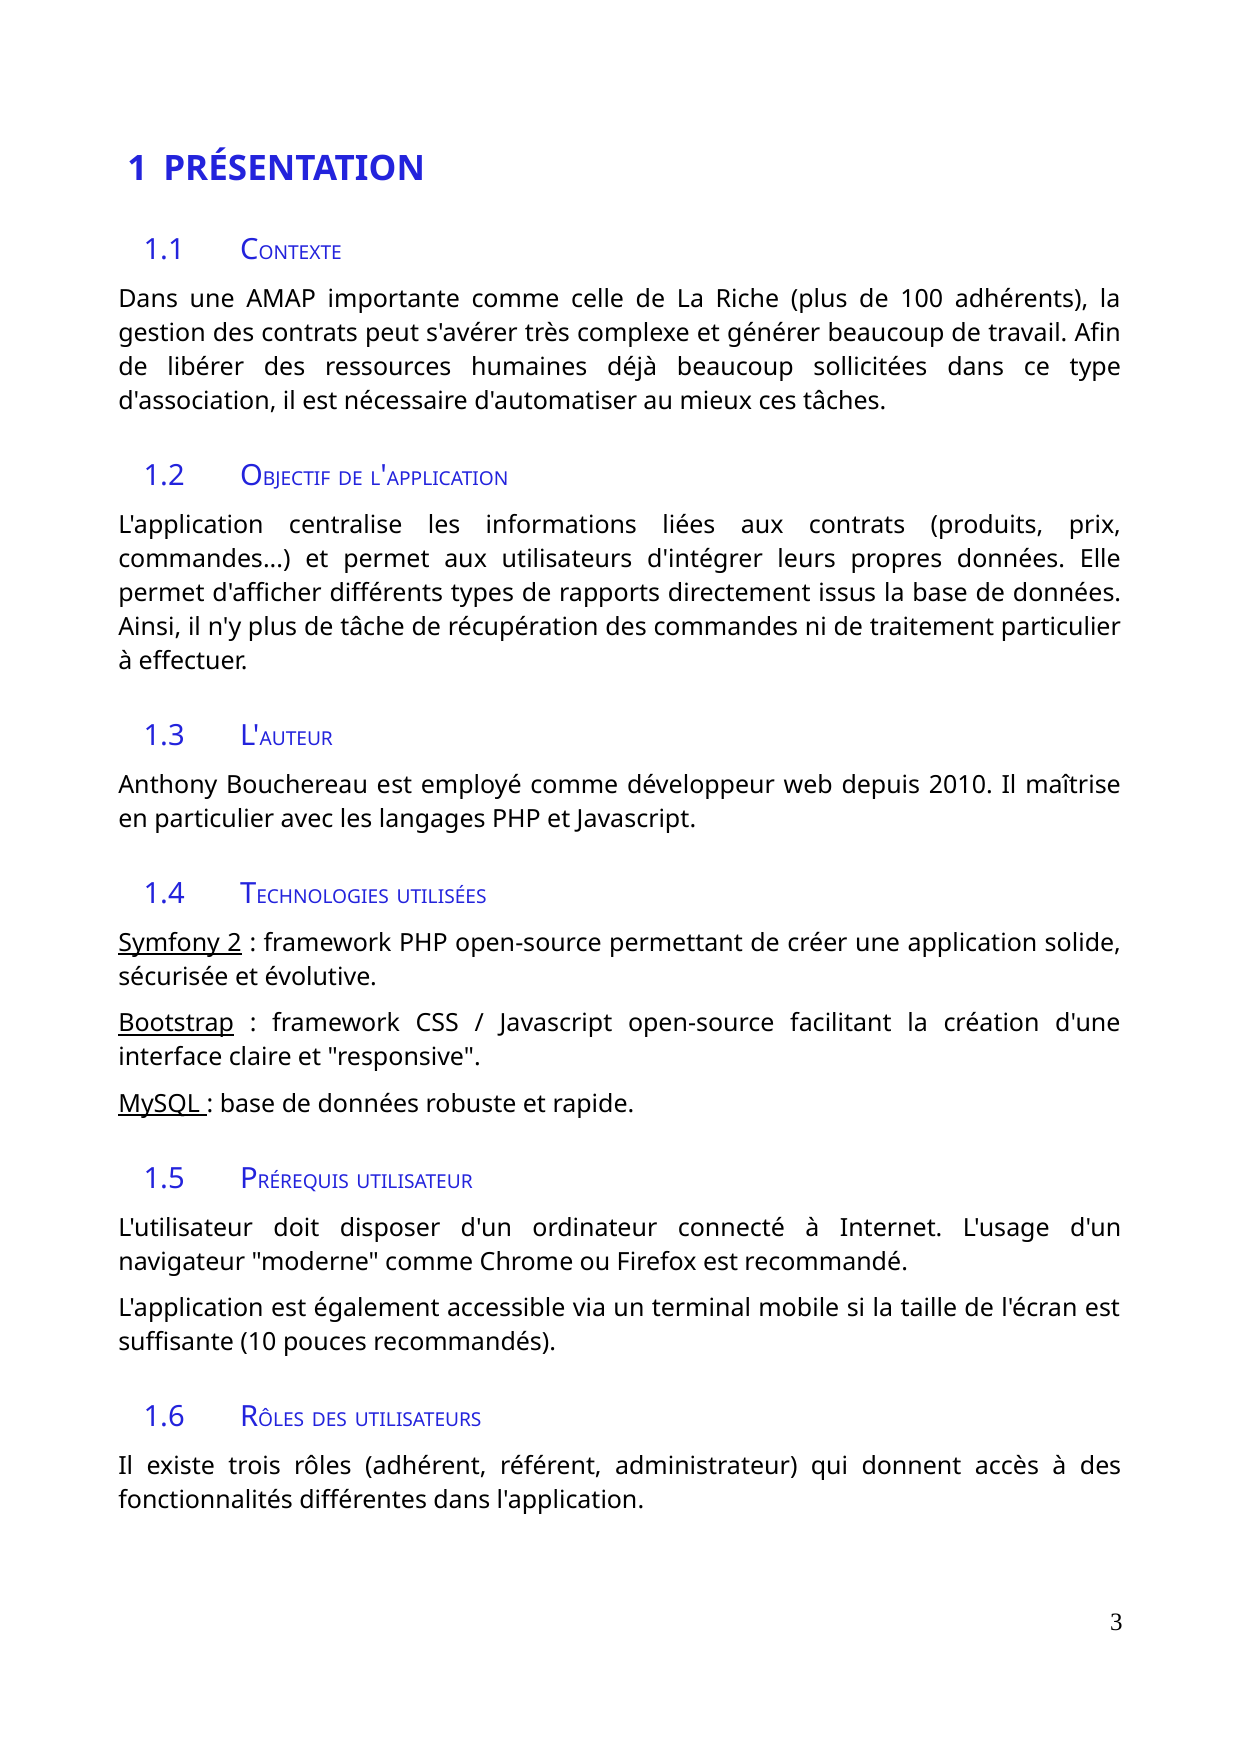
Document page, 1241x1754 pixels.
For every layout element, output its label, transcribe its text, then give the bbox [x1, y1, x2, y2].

text L'application centralise les informations liées aux contrats (produits, prix, commandes...) et permet aux utilisateurs d'intégrer leurs propres données. Elle permet d'afficher différents types de rapports directement issus la base de données. Ainsi, il n'y plus de tâche de récupération des commandes ni de traitement particulier à effectuer. [118, 506, 1122, 677]
subtitle Prérequis utilisateur [136, 1157, 1122, 1197]
text Anthony Bouchereau est employé comme développeur web depuis 2010. Il maîtrise en particulier avec les langages PHP et Javascript. [118, 766, 1122, 834]
text Il existe trois rôles (adhérent, référent, administrateur) qui donnent accès à des fonctionnalités différentes dans l'application. [118, 1448, 1122, 1516]
text MySQL : base de données robuste et rapide. [118, 1086, 1122, 1119]
subtitle Rôles des utilisateurs [136, 1396, 1122, 1435]
text Dans une AMAP importante comme celle de La Riche (plus de 100 adhérents), la gestion des contrats peut s'avérer très complexe et générer beaucoup de travail. Afin de libérer des ressources humaines déjà beaucoup sollicitées dans ce type d'association, il est nécessaire d'automatiser au mieux ces tâches. [118, 281, 1122, 417]
subtitle Contexte [136, 228, 1122, 268]
text Symfony 2 : framework PHP open-source permettant de créer une application solide, sécurisée et évolutive. [118, 924, 1122, 992]
subtitle Technologies utilisées [136, 872, 1122, 912]
subtitle L'auteur [136, 714, 1122, 754]
text Bootstrap : framework CSS / Javascript open-source facilitant la création d'une interface claire et "responsive". [118, 1005, 1122, 1073]
subtitle Objectif de l'application [136, 454, 1122, 494]
text L'application est également accessible via un terminal mobile si la taille de l'écran est suffisante (10 pouces recommandés). [118, 1290, 1122, 1358]
subtitle Présentation [118, 143, 1122, 191]
text L'utilisateur doit disposer d'un ordinateur connecté à Internet. L'usage d'un navigateur "moderne" comme Chrome ou Firefox est recommandé. [118, 1209, 1122, 1277]
